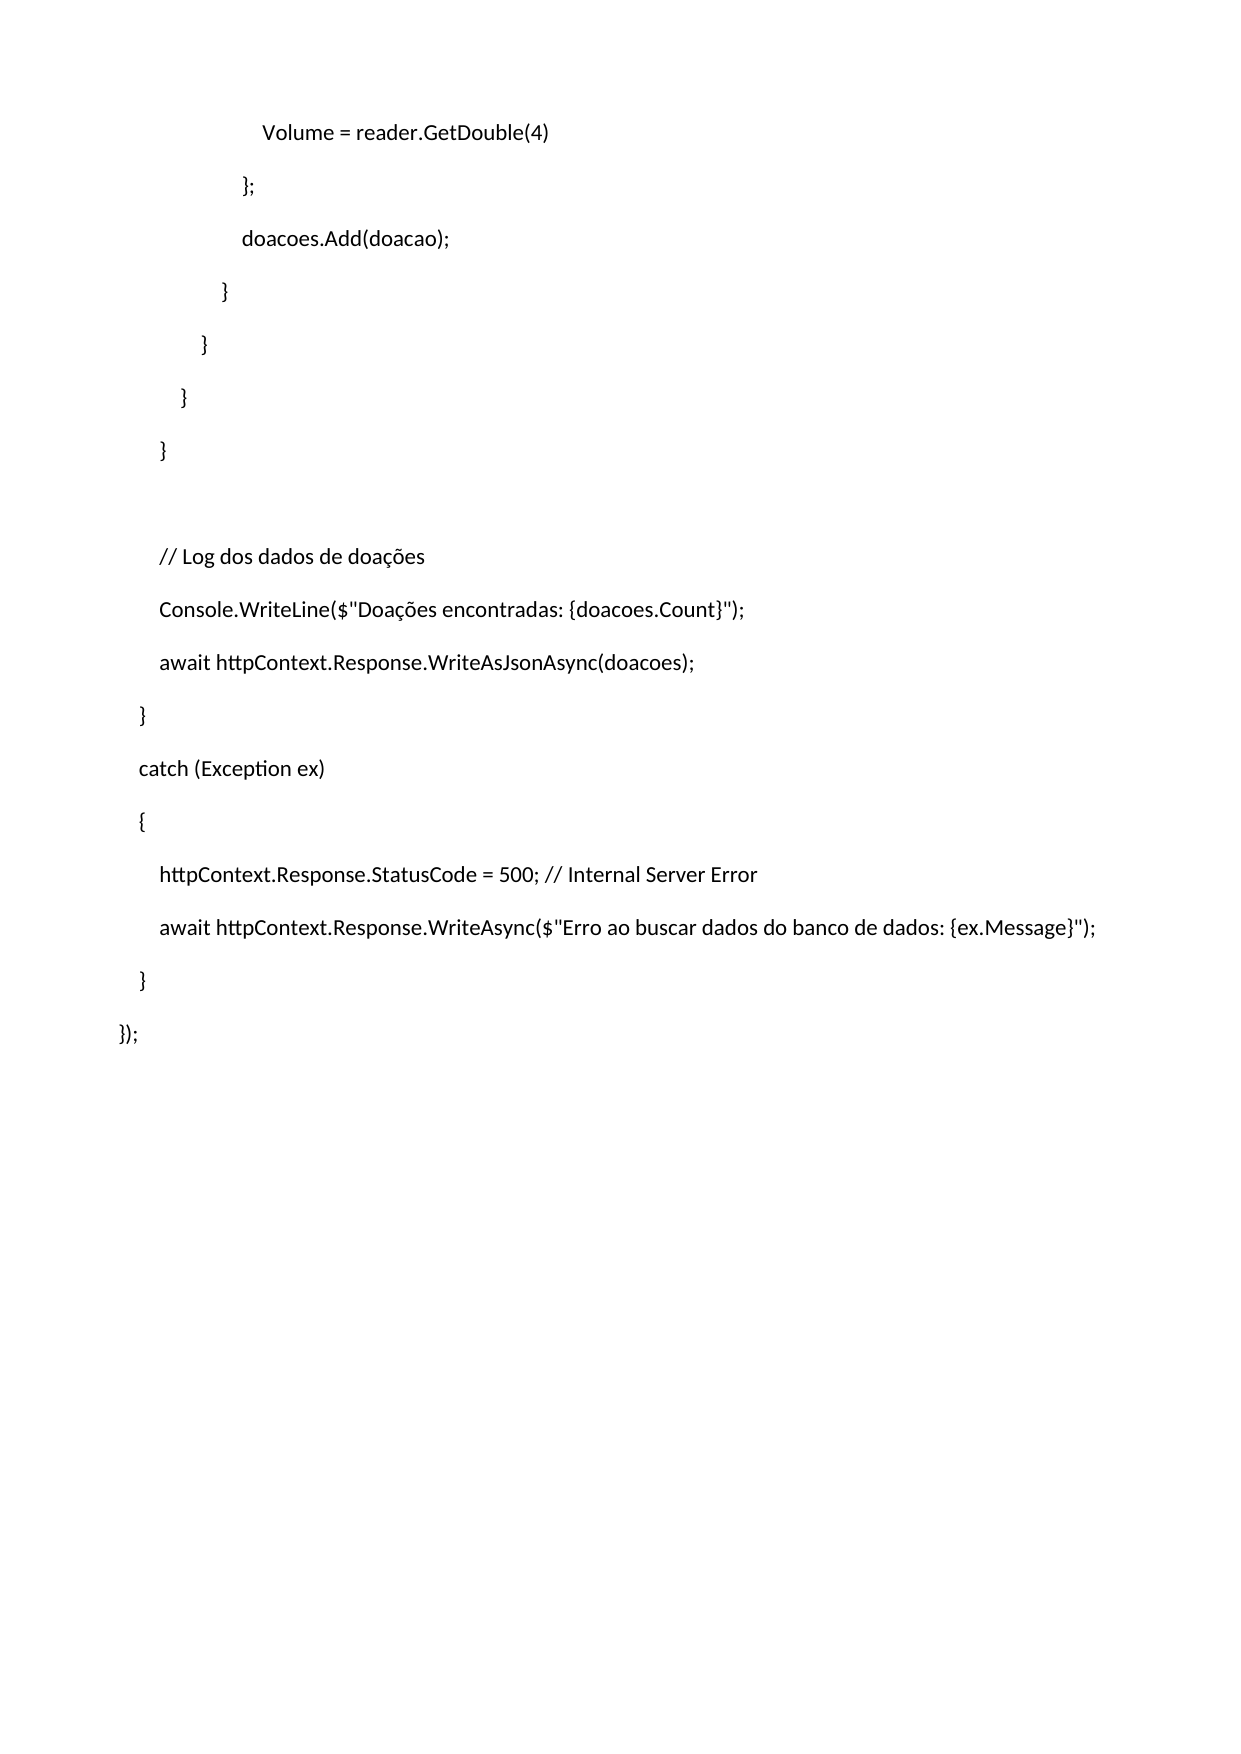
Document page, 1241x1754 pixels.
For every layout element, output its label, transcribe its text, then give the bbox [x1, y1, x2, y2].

text await httpContext.Response.WriteAsJsonAsync(doacoes); [118, 648, 1122, 676]
text doacoes.Add(doacao); [118, 224, 1122, 252]
text } [118, 966, 1122, 994]
text catch (Exception ex) [118, 754, 1122, 782]
text } [118, 701, 1122, 729]
text }; [118, 171, 1122, 199]
text Console.WriteLine($"Doações encontradas: {doacoes.Count}"); [118, 595, 1122, 623]
text } [118, 436, 1122, 464]
text httpContext.Response.StatusCode = 500; // Internal Server Error [118, 860, 1122, 888]
text }); [118, 1019, 1122, 1047]
text } [118, 277, 1122, 305]
text } [118, 383, 1122, 411]
text await httpContext.Response.WriteAsync($"Erro ao buscar dados do banco de dados: {ex.Message}"); [118, 913, 1122, 941]
text Volume = reader.GetDouble(4) [118, 118, 1122, 146]
text // Log dos dados de doações [118, 542, 1122, 570]
text { [118, 807, 1122, 835]
text } [118, 330, 1122, 358]
